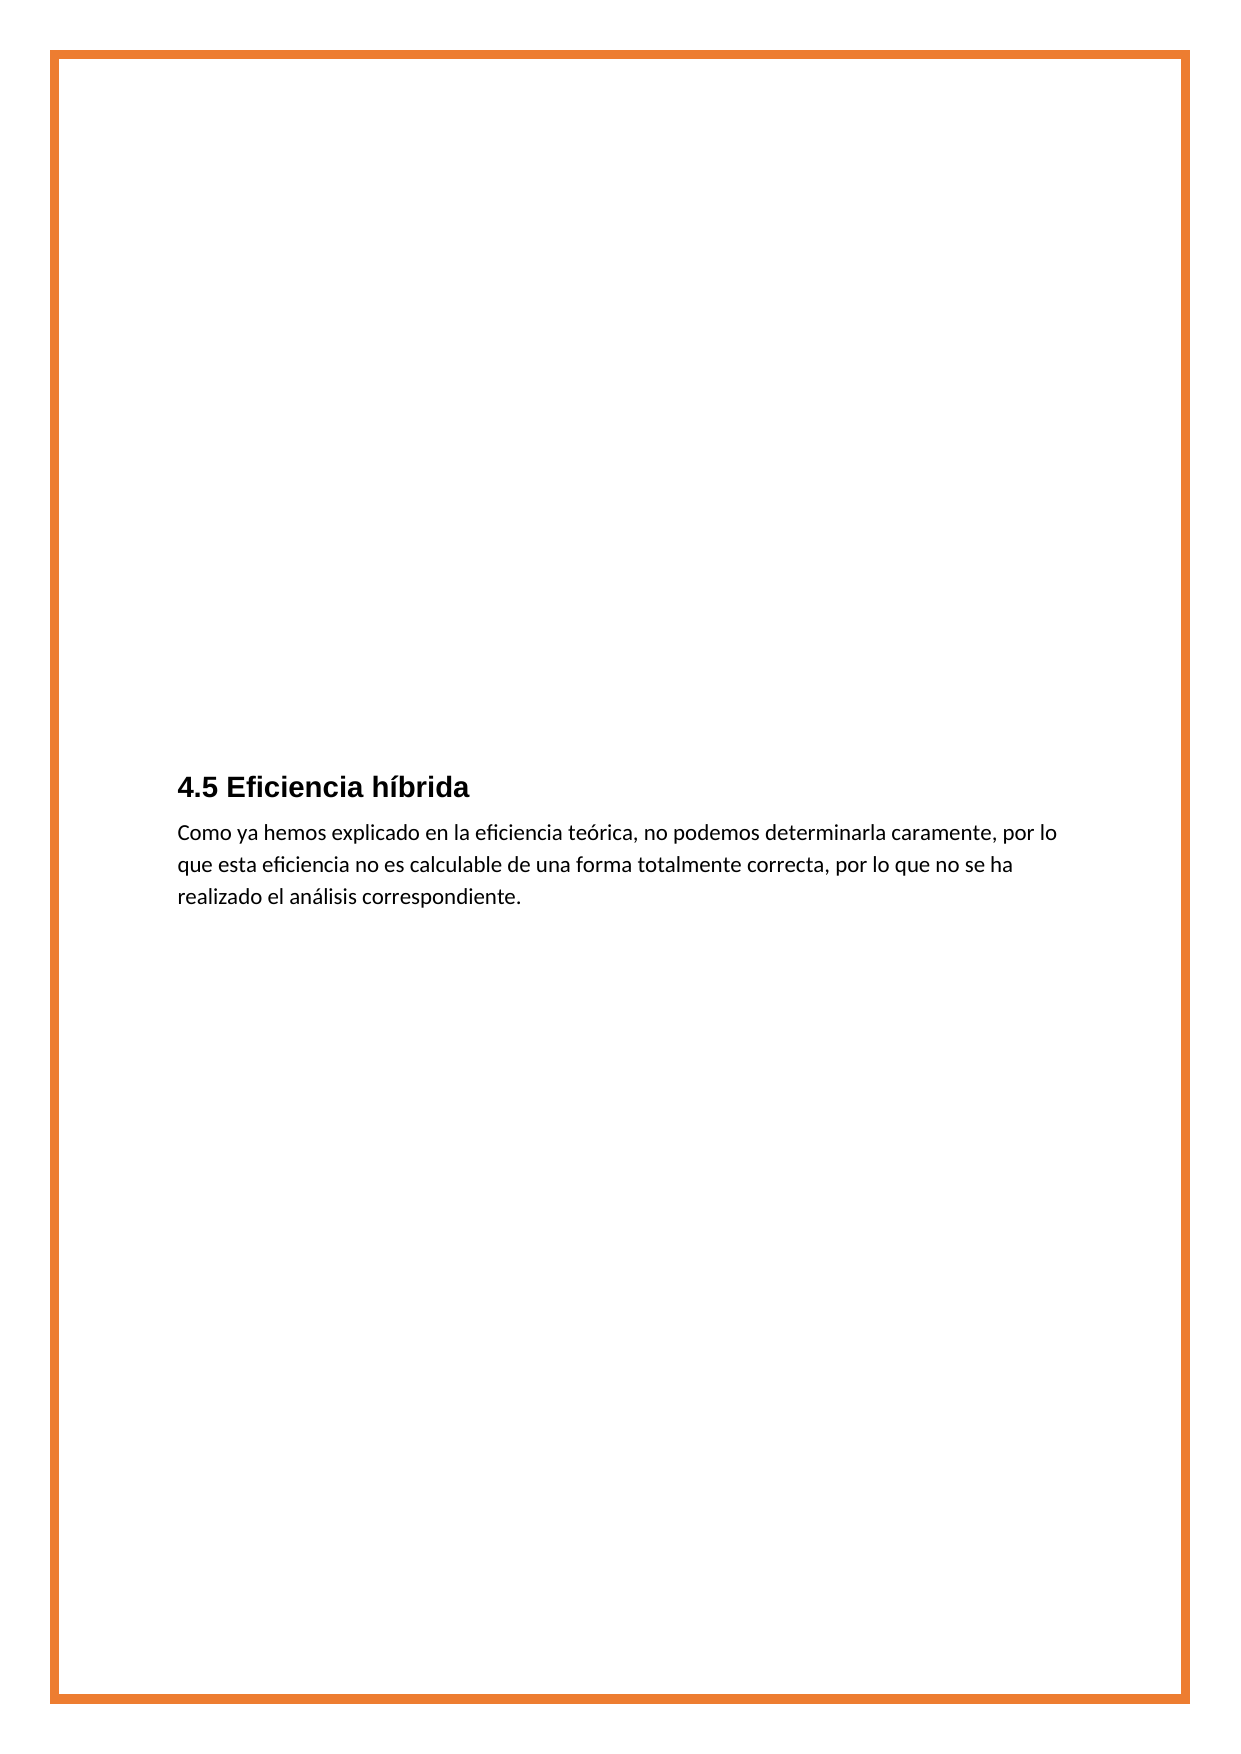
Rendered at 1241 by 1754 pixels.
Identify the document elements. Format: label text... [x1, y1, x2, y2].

text Como ya hemos explicado en la eficiencia teórica, no podemos determinarla caramente, por lo que esta eficiencia no es calculable de una forma totalmente correcta, por lo que no se ha realizado el análisis correspondiente. [177, 818, 1063, 911]
subtitle 4.5 Eficiencia híbrida [177, 770, 1063, 804]
